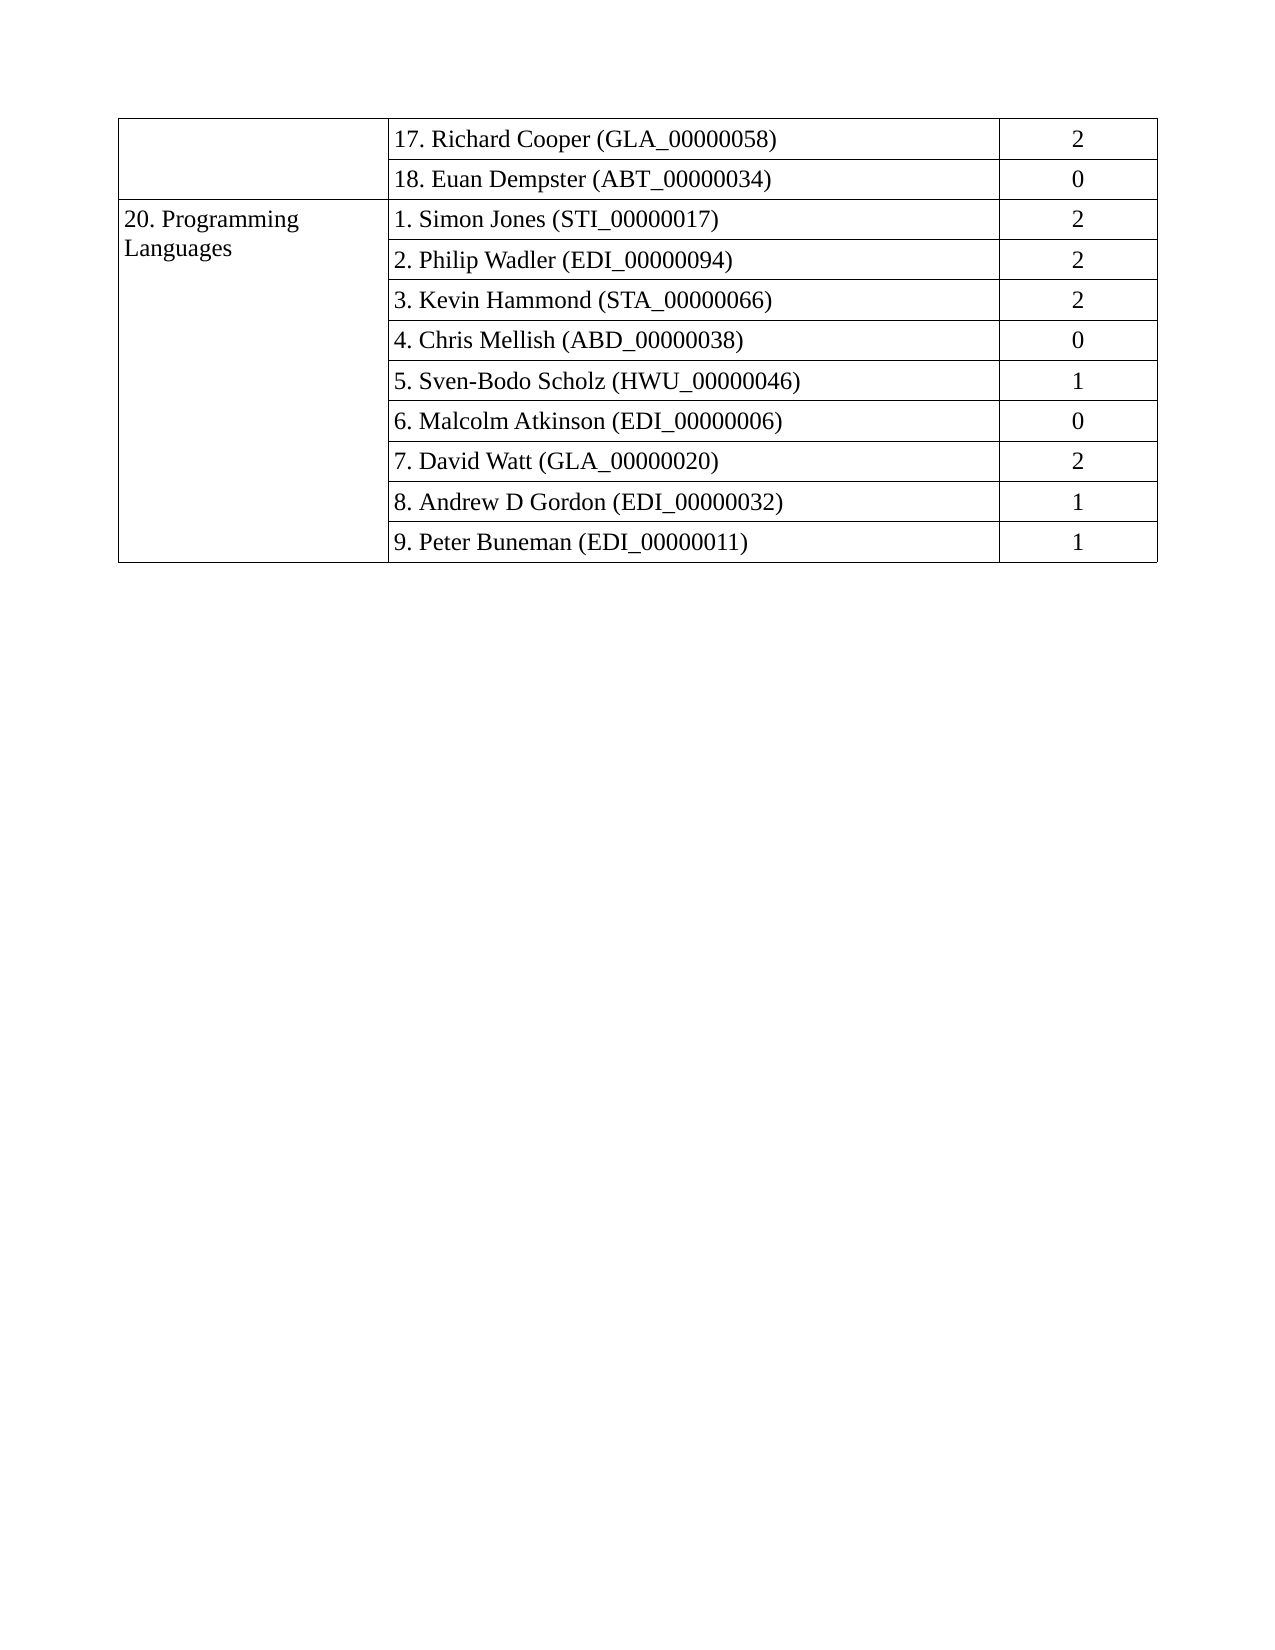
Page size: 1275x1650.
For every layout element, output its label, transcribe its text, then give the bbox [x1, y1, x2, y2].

table_cell 2. Philip Wadler (EDI_00000094) [389, 240, 999, 279]
table_cell 4. Chris Mellish (ABD_00000038) [389, 321, 999, 360]
table_cell 2 [1000, 240, 1157, 279]
table_cell 1 [1000, 361, 1157, 400]
table_cell 8. Andrew D Gordon (EDI_00000032) [389, 482, 999, 521]
table_cell 0 [1000, 401, 1157, 441]
table_cell 5. Sven-Bodo Scholz (HWU_00000046) [389, 361, 999, 400]
table_cell 6. Malcolm Atkinson (EDI_00000006) [389, 401, 999, 441]
table_cell [119, 119, 388, 199]
table_cell 1 [1000, 482, 1157, 521]
table_cell 2 [1000, 200, 1157, 239]
table_cell 17. Richard Cooper (GLA_00000058) [389, 119, 999, 158]
table_cell 18. Euan Dempster (ABT_00000034) [389, 160, 999, 199]
table_cell 9. Peter Buneman (EDI_00000011) [389, 522, 999, 562]
table_cell 0 [1000, 160, 1157, 199]
table_cell 20. Programming Languages [119, 200, 388, 562]
table_cell 0 [1000, 321, 1157, 360]
table_cell 2 [1000, 442, 1157, 481]
table_cell 2 [1000, 280, 1157, 320]
table_cell 1 [1000, 522, 1157, 562]
table_cell 7. David Watt (GLA_00000020) [389, 442, 999, 481]
table_cell 1. Simon Jones (STI_00000017) [389, 200, 999, 239]
table_cell 3. Kevin Hammond (STA_00000066) [389, 280, 999, 320]
table_cell 2 [1000, 119, 1157, 158]
